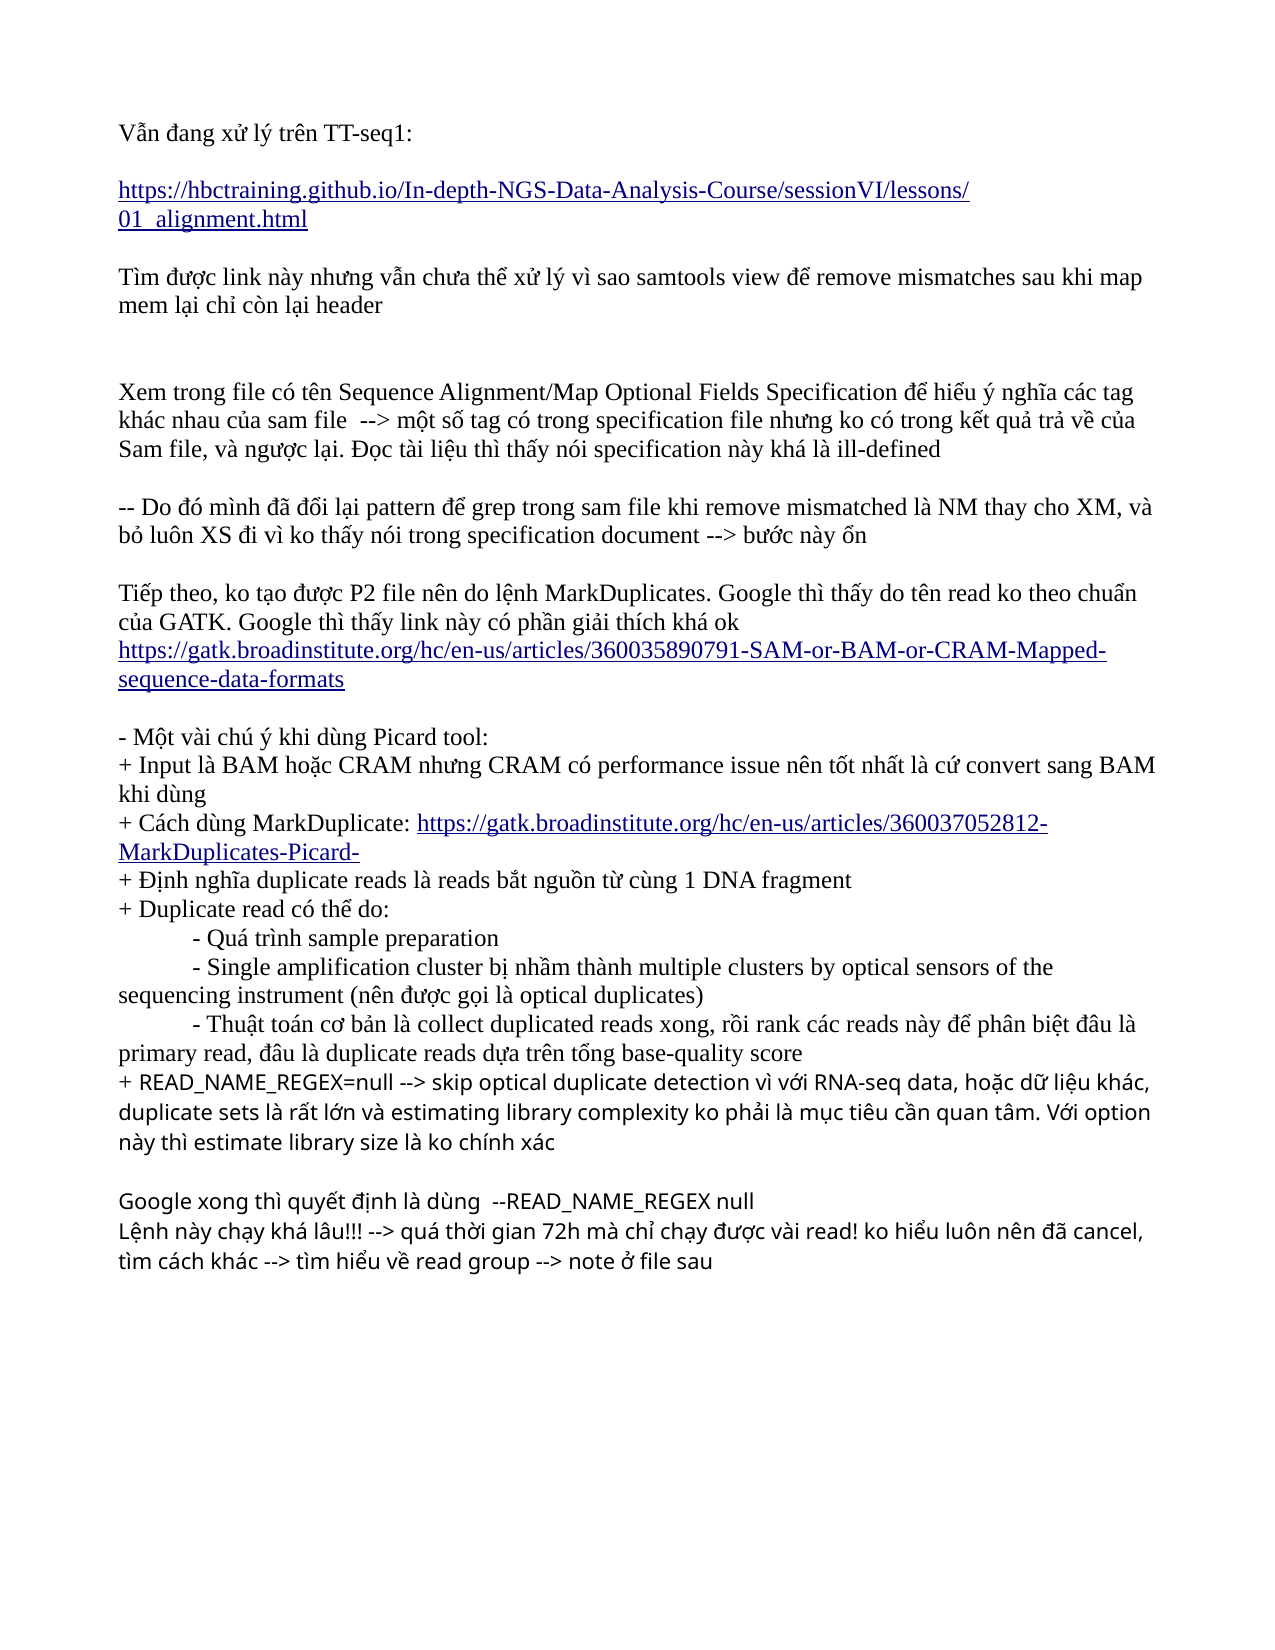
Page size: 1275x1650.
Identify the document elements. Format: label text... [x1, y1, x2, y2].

text https://hbctraining.github.io/In-depth-NGS-Data-Analysis-Course/sessionVI/lessons/01_alignment.html [118, 176, 1157, 233]
text https://gatk.broadinstitute.org/hc/en-us/articles/360035890791-SAM-or-BAM-or-CRAM-Mapped-sequence-data-formats [118, 636, 1157, 693]
text Google xong thì quyết định là dùng --READ_NAME_REGEX null [118, 1186, 1157, 1216]
text - Quá trình sample preparation [118, 923, 1157, 952]
text + Input là BAM hoặc CRAM nhưng CRAM có performance issue nên tốt nhất là cứ convert sang BAM khi dùng [118, 751, 1157, 808]
text Lệnh này chạy khá lâu!!! --> quá thời gian 72h mà chỉ chạy được vài read! ko hiểu luôn nên đã cancel, tìm cách khác --> tìm hiểu về read group --> note ở file sau [118, 1216, 1157, 1275]
text - Thuật toán cơ bản là collect duplicated reads xong, rồi rank các reads này để phân biệt đâu là primary read, đâu là duplicate reads dựa trên tổng base-quality score [118, 1009, 1157, 1067]
text Tiếp theo, ko tạo được P2 file nên do lệnh MarkDuplicates. Google thì thấy do tên read ko theo chuẩn của GATK. Google thì thấy link này có phần giải thích khá ok [118, 578, 1157, 636]
text + Định nghĩa duplicate reads là reads bắt nguồn từ cùng 1 DNA fragment [118, 866, 1157, 894]
text -- Do đó mình đã đổi lại pattern để grep trong sam file khi remove mismatched là NM thay cho XM, và bỏ luôn XS đi vì ko thấy nói trong specification document --> bước này ổn [118, 492, 1157, 549]
text Xem trong file có tên Sequence Alignment/Map Optional Fields Specification để hiểu ý nghĩa các tag khác nhau của sam file --> một số tag có trong specification file nhưng ko có trong kết quả trả về của Sam file, và ngược lại. Đọc tài liệu thì thấy nói specification này khá là ill-defined [118, 377, 1157, 463]
text + Cách dùng MarkDuplicate: https://gatk.broadinstitute.org/hc/en-us/articles/360037052812-MarkDuplicates-Picard- [118, 808, 1157, 866]
text - Một vài chú ý khi dùng Picard tool: [118, 722, 1157, 751]
text - Single amplification cluster bị nhầm thành multiple clusters by optical sensors of the sequencing instrument (nên được gọi là optical duplicates) [118, 952, 1157, 1009]
text + Duplicate read có thể do: [118, 894, 1157, 923]
text Tìm được link này nhưng vẫn chưa thể xử lý vì sao samtools view để remove mismatches sau khi map mem lại chỉ còn lại header [118, 262, 1157, 319]
text Vẫn đang xử lý trên TT-seq1: [118, 118, 1157, 147]
text + READ_NAME_REGEX=null --> skip optical duplicate detection vì với RNA-seq data, hoặc dữ liệu khác, duplicate sets là rất lớn và estimating library complexity ko phải là mục tiêu cần quan tâm. Với option này thì estimate library size là ko chính xác [118, 1067, 1157, 1156]
